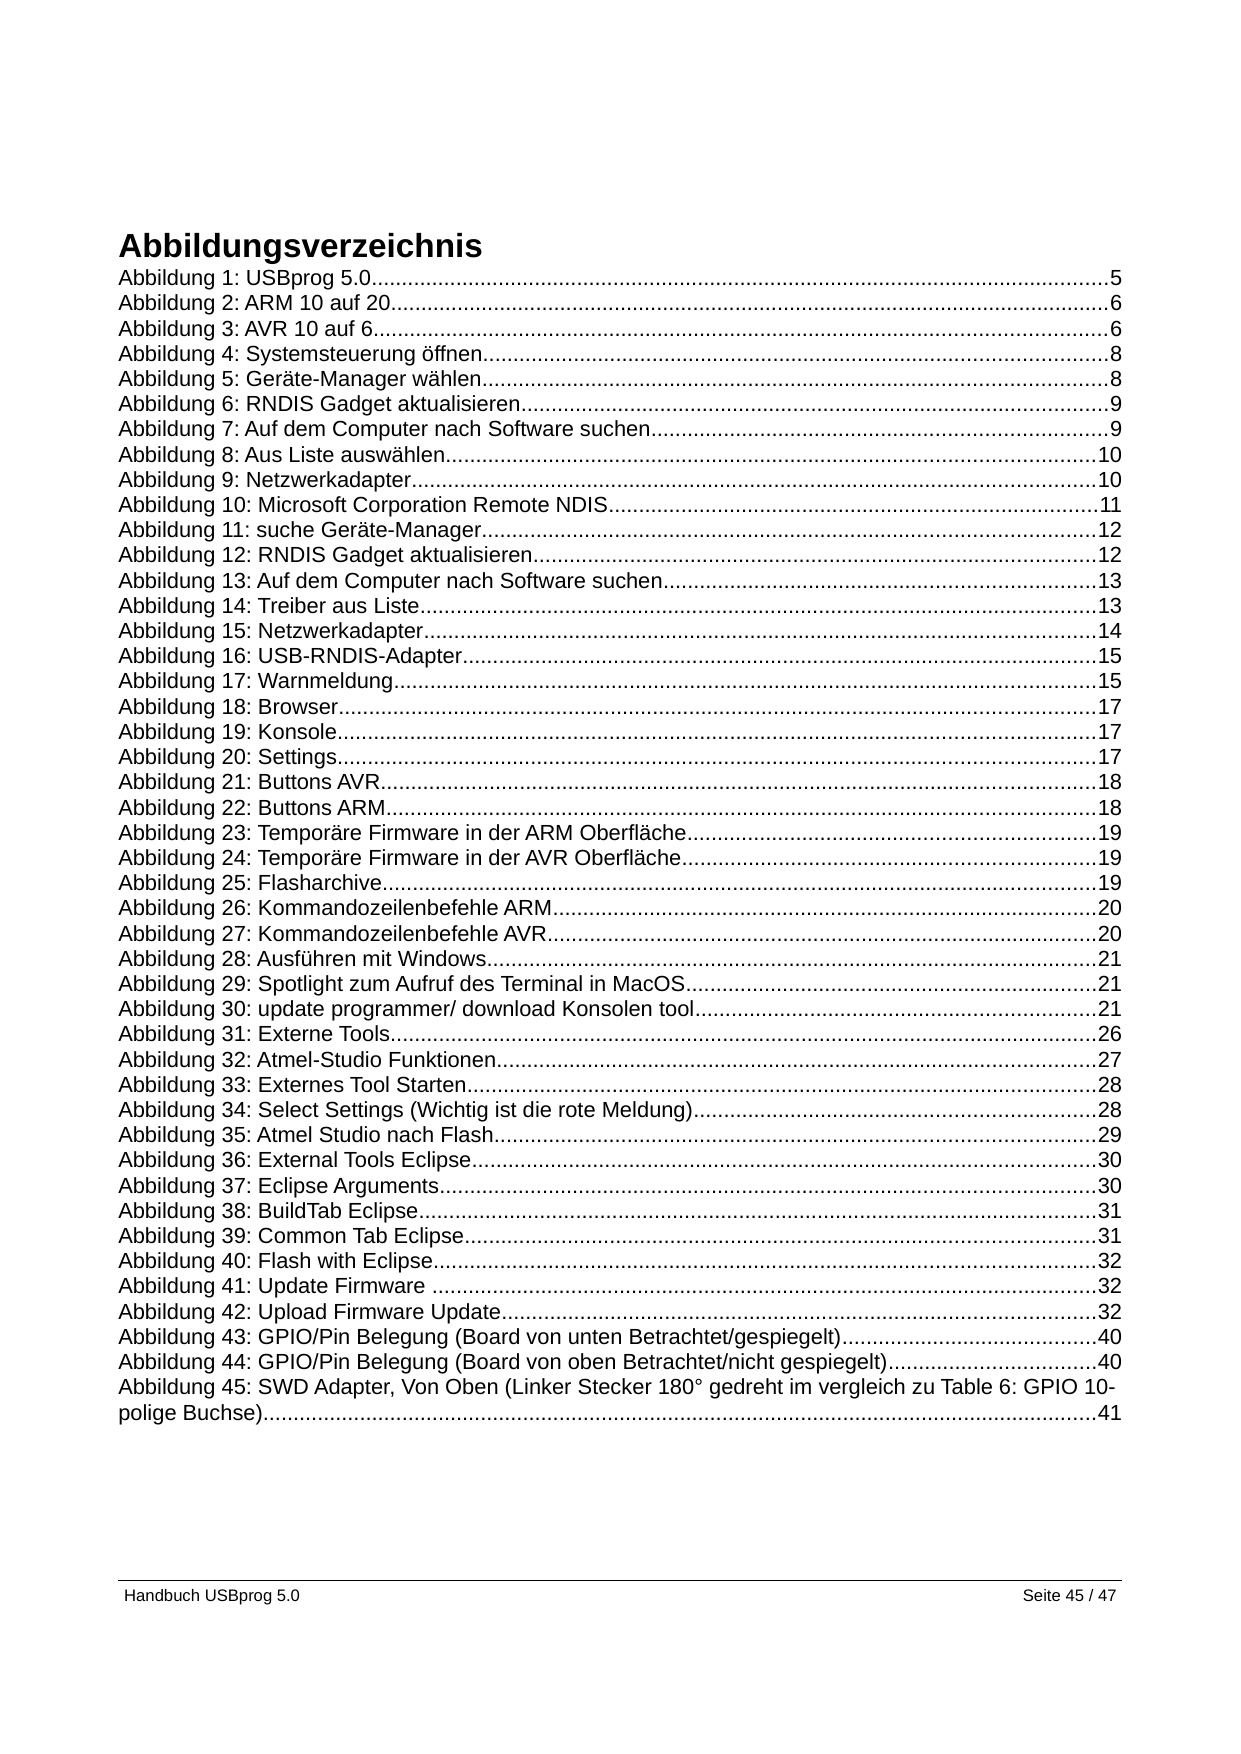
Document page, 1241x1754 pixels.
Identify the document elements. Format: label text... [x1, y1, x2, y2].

text Abbildung 40: Flash with Eclipse 32 [118, 1248, 1122, 1273]
text Abbildung 9: Netzwerkadapter 10 [118, 467, 1122, 492]
text Abbildung 2: ARM 10 auf 20 6 [118, 290, 1122, 315]
text Abbildung 19: Konsole 17 [118, 719, 1122, 744]
text Abbildung 17: Warnmeldung 15 [118, 668, 1122, 693]
text Abbildung 20: Settings 17 [118, 744, 1122, 769]
text Abbildung 21: Buttons AVR 18 [118, 769, 1122, 794]
text Abbildung 34: Select Settings (Wichtig ist die rote Meldung) 28 [118, 1097, 1122, 1122]
text Abbildung 5: Geräte-Manager wählen 8 [118, 366, 1122, 391]
text Abbildung 38: BuildTab Eclipse 31 [118, 1198, 1122, 1223]
text Abbildung 18: Browser 17 [118, 693, 1122, 719]
text Abbildung 7: Auf dem Computer nach Software suchen 9 [118, 416, 1122, 441]
text Abbildung 44: GPIO/Pin Belegung (Board von oben Betrachtet/nicht gespiegelt) 40 [118, 1349, 1122, 1374]
text Abbildung 14: Treiber aus Liste 13 [118, 593, 1122, 618]
text Abbildung 3: AVR 10 auf 6 6 [118, 315, 1122, 341]
text Abbildung 45: SWD Adapter, Von Oben (Linker Stecker 180° gedreht im vergleich zu Table 6: GPIO 10-polige Buchse) 41 [118, 1374, 1122, 1424]
text Abbildung 27: Kommandozeilenbefehle AVR 20 [118, 920, 1122, 946]
text Abbildung 23: Temporäre Firmware in der ARM Oberfläche 19 [118, 819, 1122, 845]
text Abbildung 28: Ausführen mit Windows 21 [118, 946, 1122, 971]
text Abbildung 15: Netzwerkadapter 14 [118, 618, 1122, 643]
text Abbildung 39: Common Tab Eclipse 31 [118, 1223, 1122, 1248]
subtitle Abbildungsverzeichnis [118, 227, 1122, 265]
text Abbildung 16: USB-RNDIS-Adapter 15 [118, 643, 1122, 668]
text Abbildung 10: Microsoft Corporation Remote NDIS 11 [118, 492, 1122, 517]
text Abbildung 33: Externes Tool Starten 28 [118, 1072, 1122, 1097]
text Abbildung 36: External Tools Eclipse 30 [118, 1147, 1122, 1172]
text Abbildung 31: Externe Tools 26 [118, 1021, 1122, 1046]
text Abbildung 4: Systemsteuerung öffnen 8 [118, 341, 1122, 366]
text Abbildung 8: Aus Liste auswählen 10 [118, 441, 1122, 467]
text Abbildung 13: Auf dem Computer nach Software suchen 13 [118, 567, 1122, 593]
text Abbildung 37: Eclipse Arguments 30 [118, 1172, 1122, 1198]
text Abbildung 6: RNDIS Gadget aktualisieren 9 [118, 391, 1122, 416]
text Abbildung 42: Upload Firmware Update 32 [118, 1298, 1122, 1324]
text Abbildung 41: Update Firmware 32 [118, 1273, 1122, 1298]
text Abbildung 12: RNDIS Gadget aktualisieren 12 [118, 542, 1122, 567]
text Abbildung 29: Spotlight zum Aufruf des Terminal in MacOS 21 [118, 971, 1122, 996]
text Abbildung 35: Atmel Studio nach Flash 29 [118, 1122, 1122, 1147]
text Abbildung 1: USBprog 5.0 5 [118, 265, 1122, 290]
text Abbildung 24: Temporäre Firmware in der AVR Oberfläche 19 [118, 845, 1122, 870]
text Abbildung 22: Buttons ARM 18 [118, 794, 1122, 819]
text Abbildung 25: Flasharchive 19 [118, 870, 1122, 895]
text Abbildung 32: Atmel-Studio Funktionen 27 [118, 1046, 1122, 1072]
text Abbildung 30: update programmer/ download Konsolen tool 21 [118, 996, 1122, 1021]
text Abbildung 11: suche Geräte-Manager 12 [118, 517, 1122, 542]
text Abbildung 43: GPIO/Pin Belegung (Board von unten Betrachtet/gespiegelt) 40 [118, 1324, 1122, 1349]
text Abbildung 26: Kommandozeilenbefehle ARM 20 [118, 895, 1122, 920]
